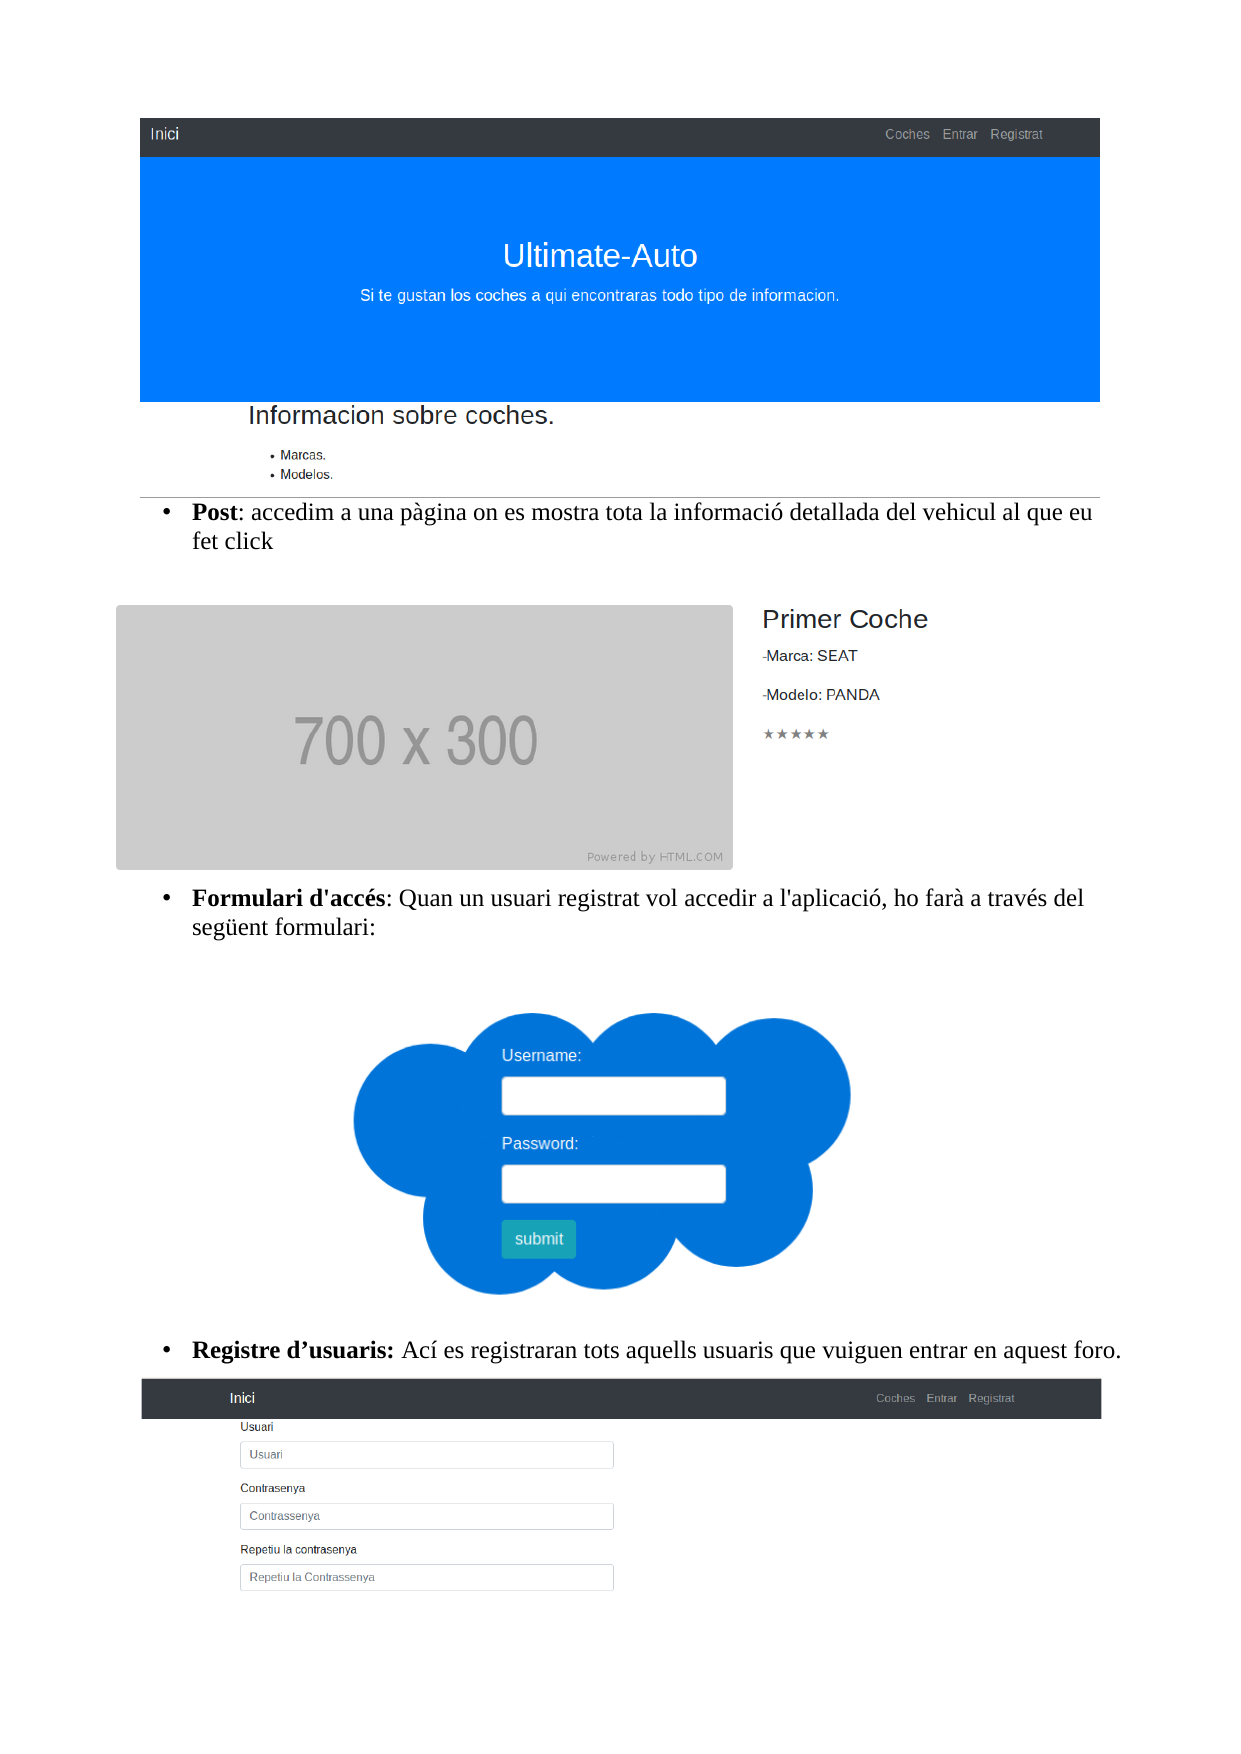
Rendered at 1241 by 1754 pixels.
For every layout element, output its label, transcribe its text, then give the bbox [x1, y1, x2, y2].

picture [140, 118, 1100, 498]
picture [321, 969, 919, 1310]
picture [141, 1377, 1102, 1625]
list Post: accedim a una pàgina on es mostra tota la informació detallada del vehicul al que eu fet click [162, 118, 1122, 555]
picture [98, 582, 1103, 884]
list Registre d’usuaris: Ací es registraran tots aquells usuaris que vuiguen entrar en aquest foro. [162, 1335, 1122, 1364]
list Formulari d'accés: Quan un usuari registrat vol accedir a l'aplicació, ho farà a través del següent formulari: [162, 555, 1122, 941]
